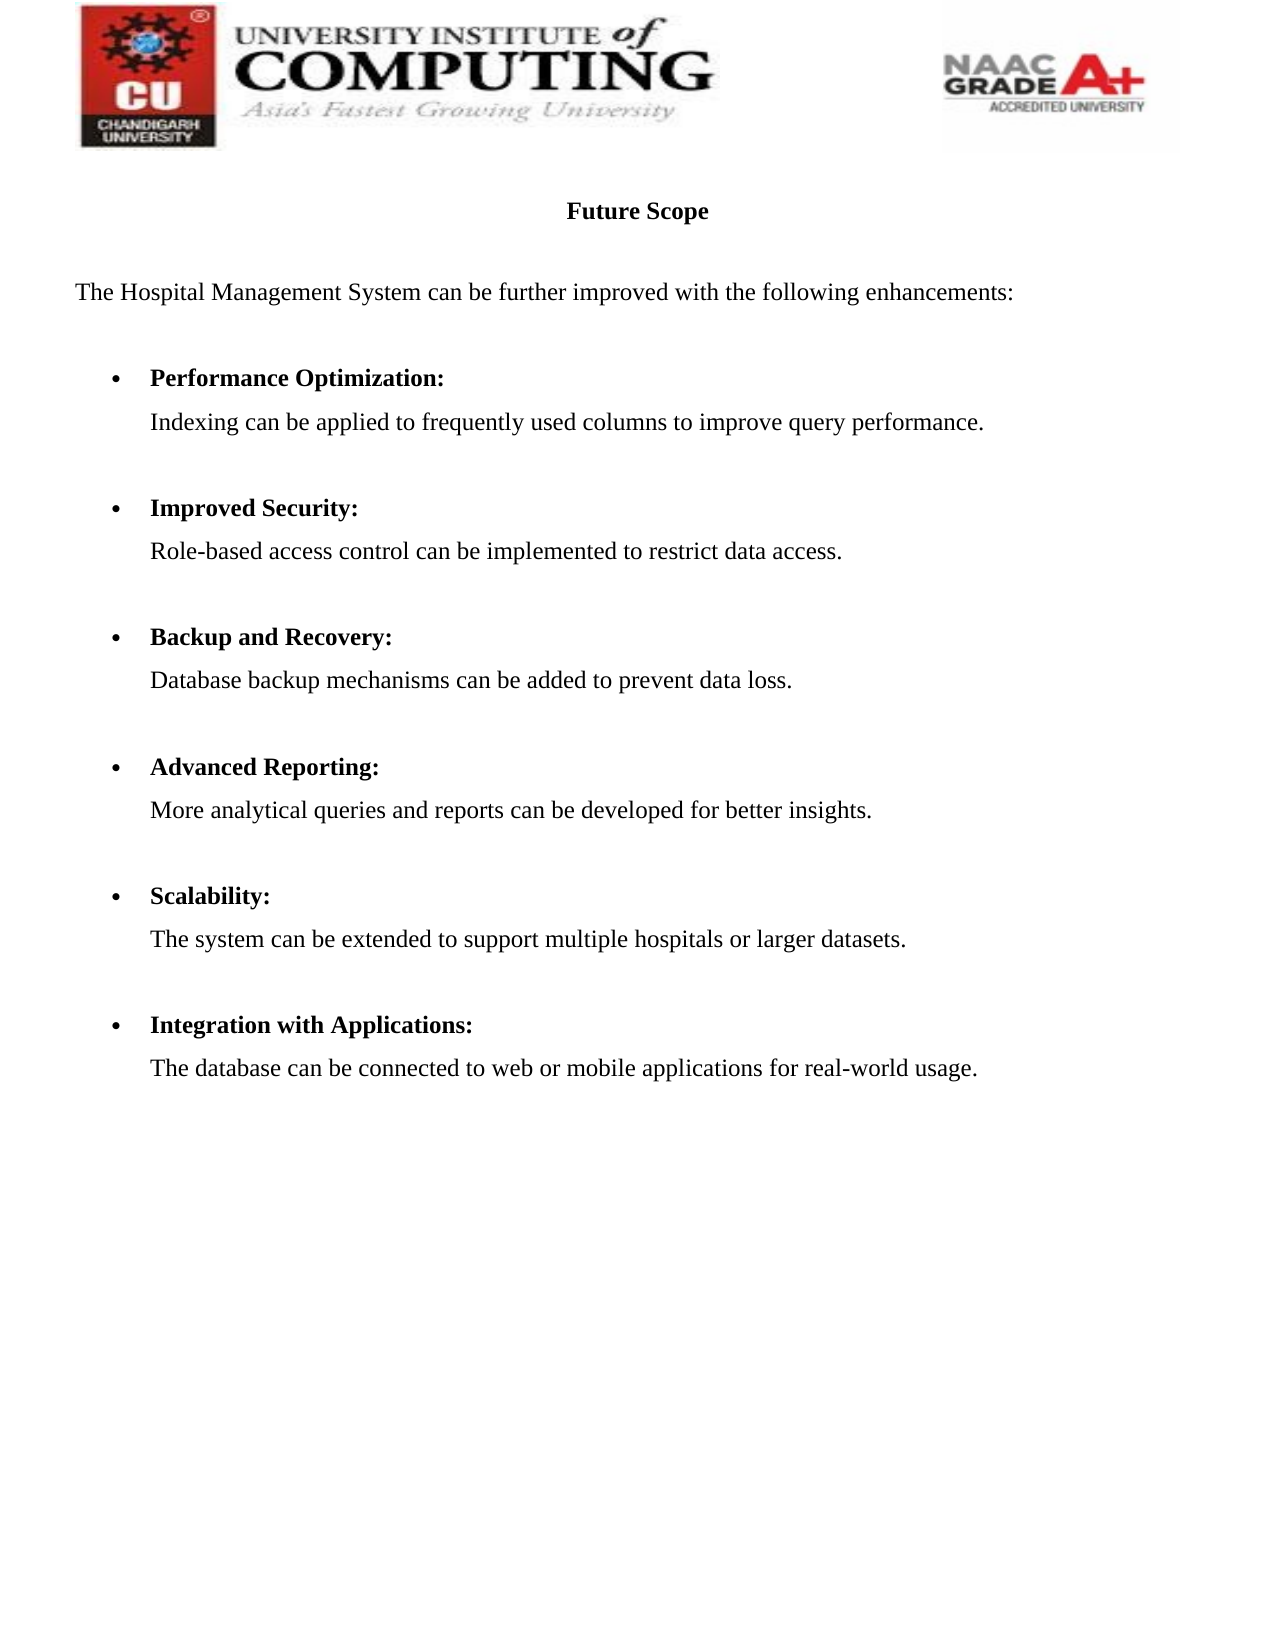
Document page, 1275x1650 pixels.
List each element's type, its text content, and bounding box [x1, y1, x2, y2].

list Improved Security: Role-based access control can be implemented to restrict data access. [112, 493, 1200, 565]
picture [75, 2, 720, 151]
list Advanced Reporting: More analytical queries and reports can be developed for better insights. [112, 752, 1200, 823]
picture [942, 0, 1181, 153]
list Integration with Applications: The database can be connected to web or mobile applications for real-world usage. [112, 1010, 1200, 1082]
text The Hospital Management System can be further improved with the following enhancements: [75, 277, 1200, 306]
list Performance Optimization: Indexing can be applied to frequently used columns to improve query performance. [112, 363, 1200, 435]
list Backup and Recovery: Database backup mechanisms can be added to prevent data loss. [112, 622, 1200, 694]
list Scalability: The system can be extended to support multiple hospitals or larger datasets. [112, 881, 1200, 953]
text Future Scope [75, 196, 1200, 264]
